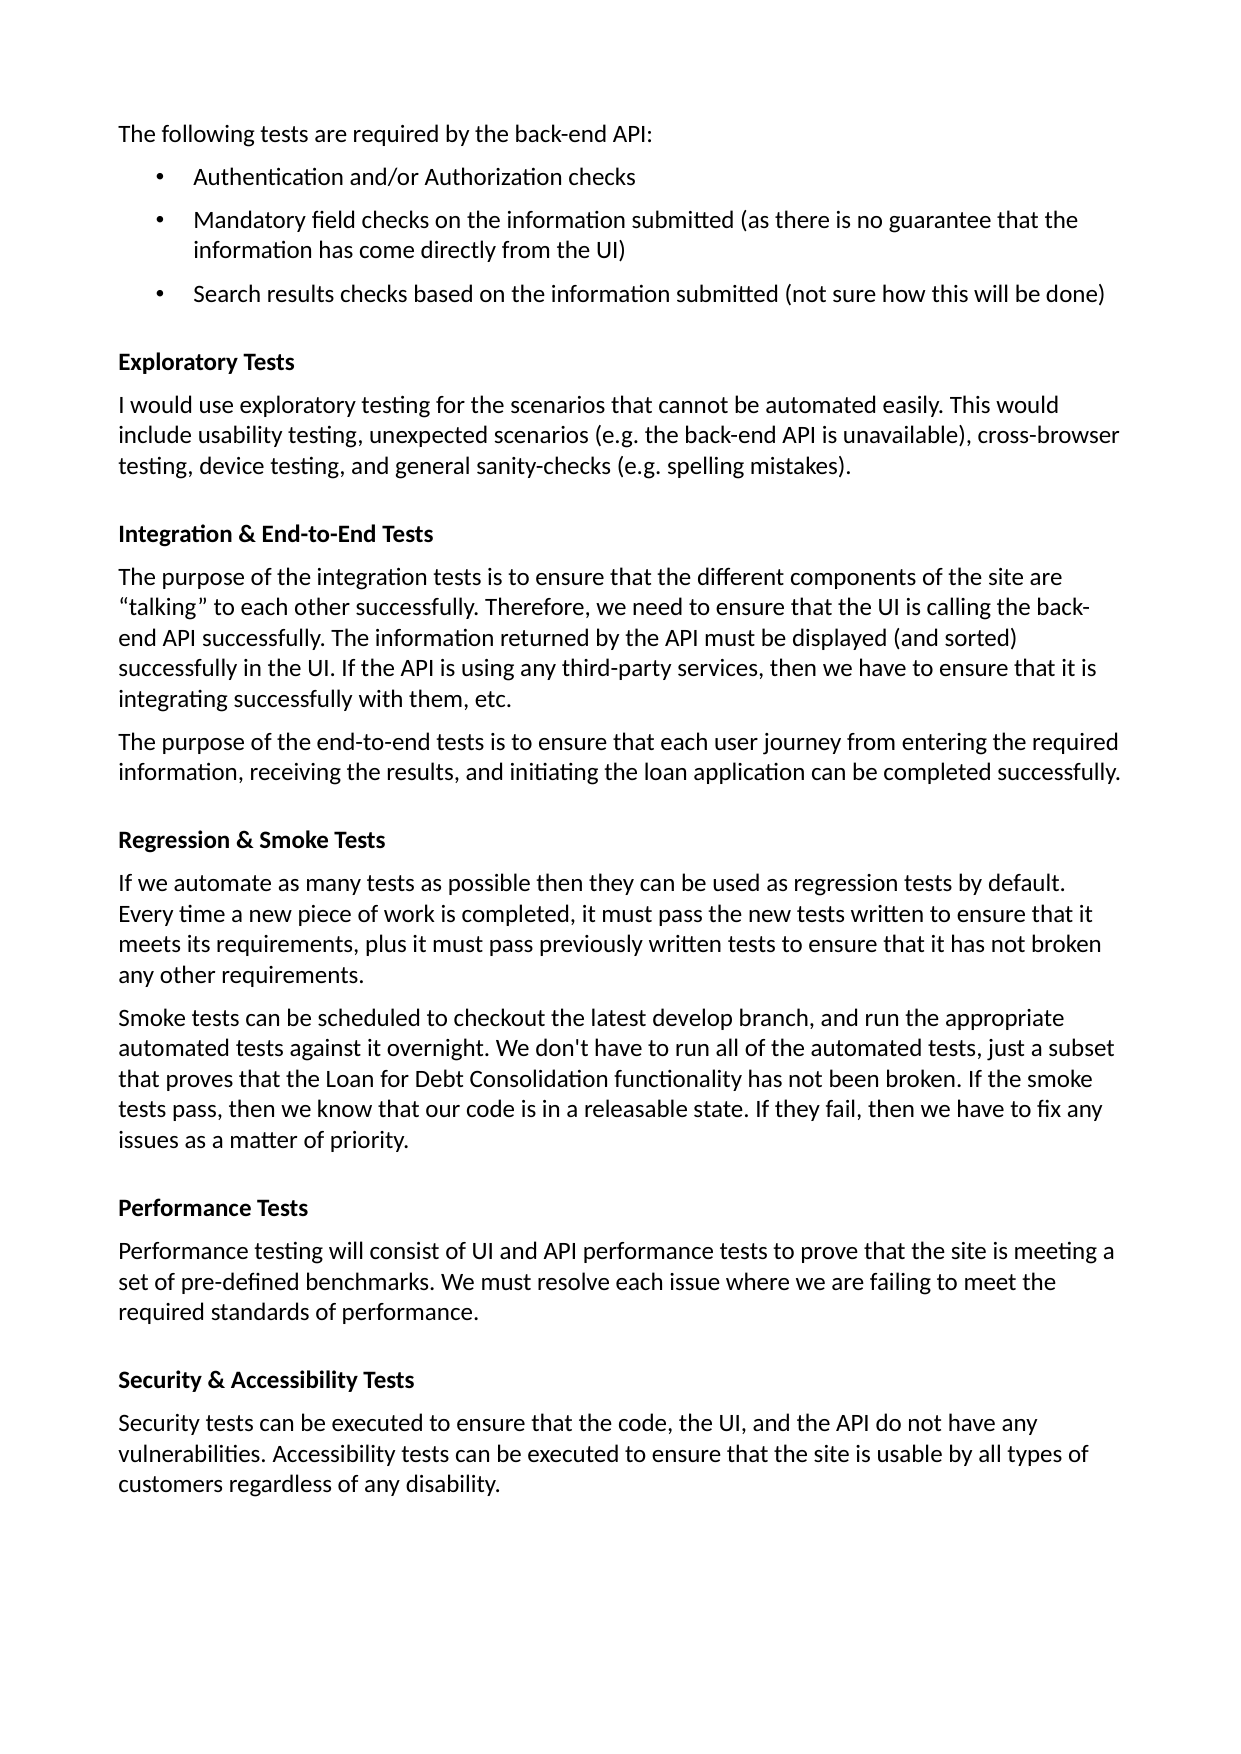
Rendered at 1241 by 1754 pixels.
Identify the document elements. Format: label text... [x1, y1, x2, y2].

text If we automate as many tests as possible then they can be used as regression tests by default. Every time a new piece of work is completed, it must pass the new tests written to ensure that it meets its requirements, plus it must pass previously written tests to ensure that it has not broken any other requirements. [118, 867, 1122, 989]
list Authentication and/or Authorization checks [156, 161, 1122, 192]
subtitle Regression & Smoke Tests [118, 824, 1122, 855]
subtitle Security & Accessibility Tests [118, 1364, 1122, 1395]
text The purpose of the end-to-end tests is to ensure that each user journey from entering the required information, receiving the results, and initiating the loan application can be completed successfully. [118, 726, 1122, 787]
text The purpose of the integration tests is to ensure that the different components of the site are “talking” to each other successfully. Therefore, we need to ensure that the UI is calling the back-end API successfully. The information returned by the API must be displayed (and sorted) successfully in the UI. If the API is using any third-party services, then we have to ensure that it is integrating successfully with them, etc. [118, 561, 1122, 713]
list Mandatory field checks on the information submitted (as there is no guarantee that the information has come directly from the UI) [156, 204, 1122, 265]
text Security tests can be executed to ensure that the code, the UI, and the API do not have any vulnerabilities. Accessibility tests can be executed to ensure that the site is usable by all types of customers regardless of any disability. [118, 1407, 1122, 1499]
text Smoke tests can be scheduled to checkout the latest develop branch, and run the appropriate automated tests against it overnight. We don't have to run all of the automated tests, just a subset that proves that the Loan for Debt Consolidation functionality has not been broken. If the smoke tests pass, then we know that our code is in a releasable state. If they fail, then we have to fix any issues as a matter of priority. [118, 1002, 1122, 1155]
text The following tests are required by the back-end API: [118, 118, 1122, 149]
text I would use exploratory testing for the scenarios that cannot be automated easily. This would include usability testing, unexpected scenarios (e.g. the back-end API is unavailable), cross-browser testing, device testing, and general sanity-checks (e.g. spelling mistakes). [118, 389, 1122, 480]
subtitle Performance Tests [118, 1192, 1122, 1223]
subtitle Exploratory Tests [118, 346, 1122, 376]
list Search results checks based on the information submitted (not sure how this will be done) [156, 278, 1122, 308]
subtitle Integration & End-to-End Tests [118, 518, 1122, 548]
text Performance testing will consist of UI and API performance tests to prove that the site is meeting a set of pre-defined benchmarks. We must resolve each issue where we are failing to meet the required standards of performance. [118, 1235, 1122, 1327]
